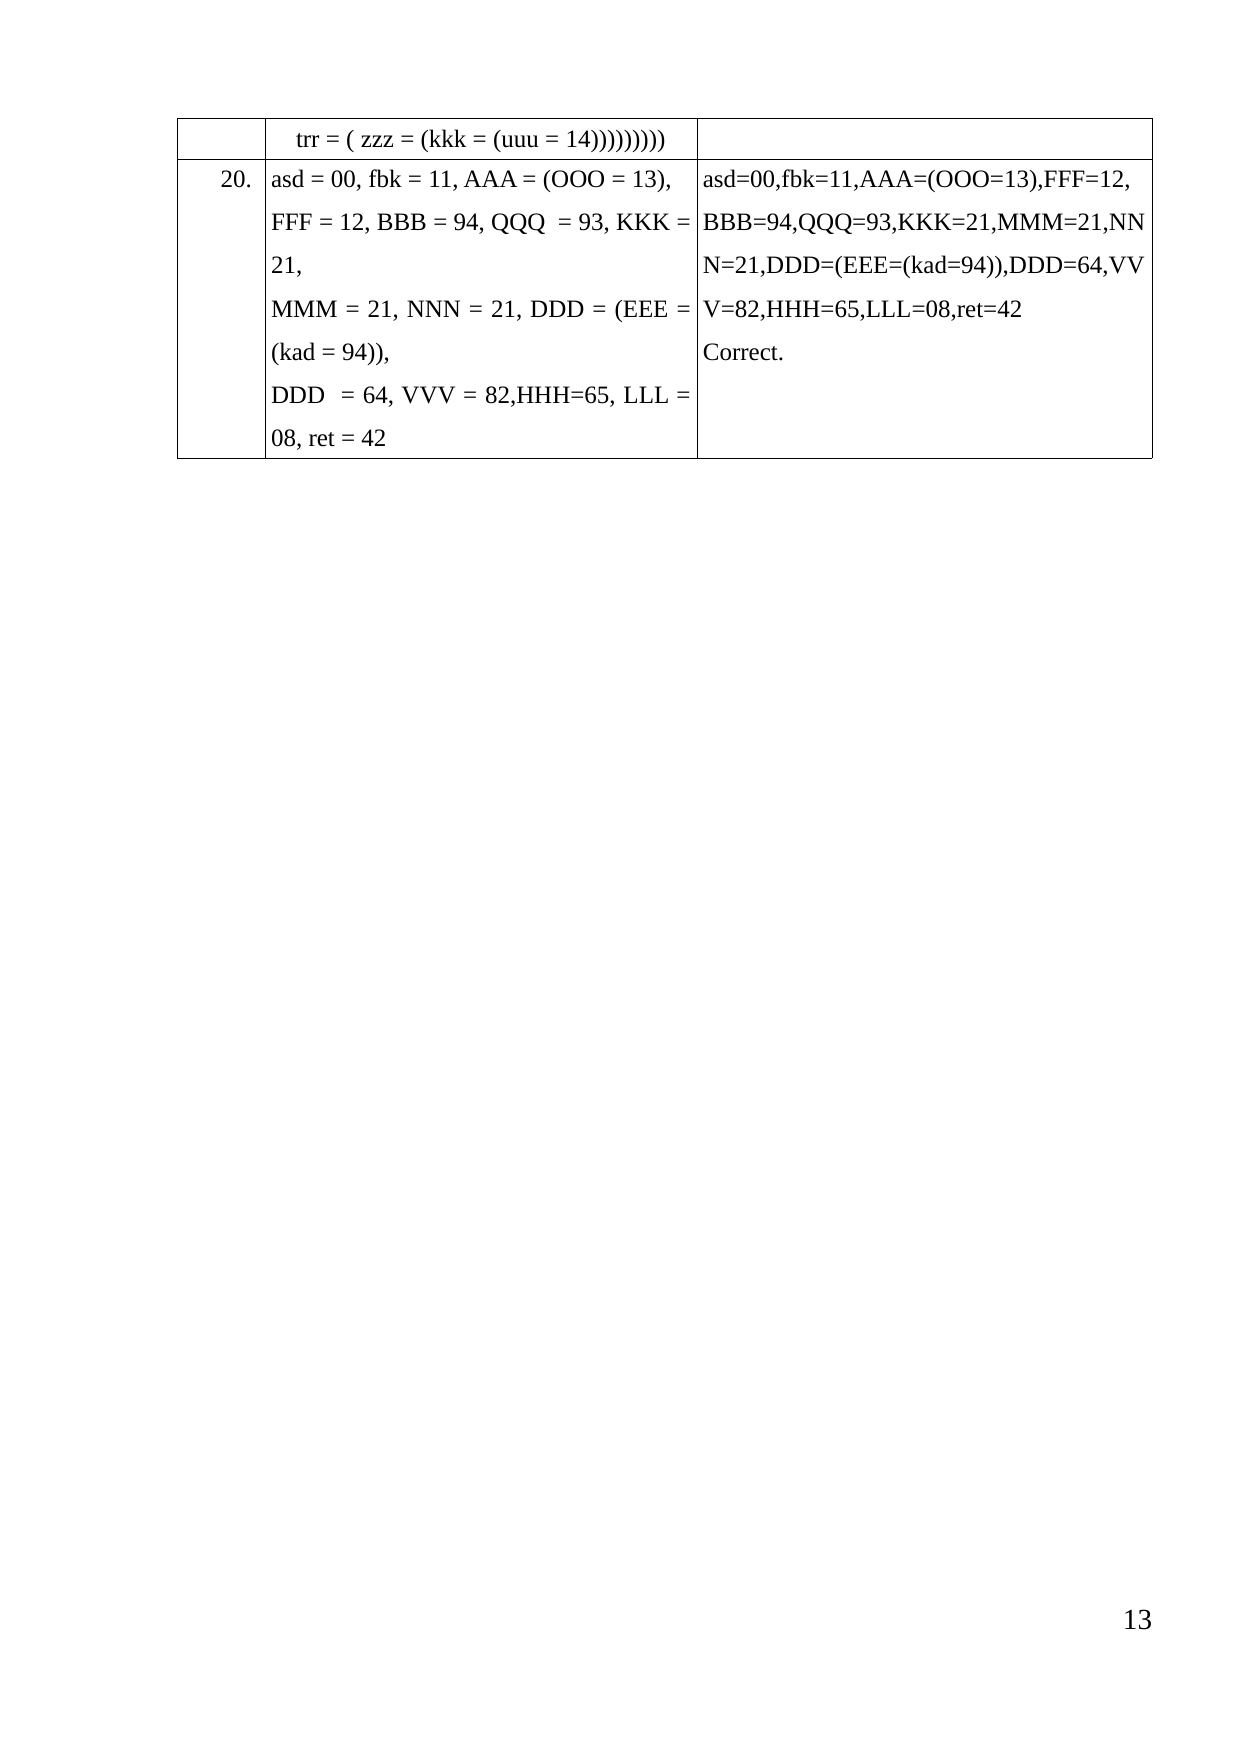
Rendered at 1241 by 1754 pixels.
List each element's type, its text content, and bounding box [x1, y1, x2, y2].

table_cell asd=00,fbk=11,AAA=(OOO=13),FFF=12,BBB=94,QQQ=93,KKK=21,MMM=21,NNN=21,DDD=(EEE=(kad=94)),DDD=64,VVV=82,HHH=65,LLL=08,ret=42 Correct. [698, 160, 1152, 457]
table_cell trr = ( zzz = (kkk = (uuu = 14))))))))) [266, 119, 697, 158]
table_cell [178, 160, 265, 457]
table_cell [698, 119, 1152, 158]
table_cell [178, 119, 265, 158]
table_cell asd = 00, fbk = 11, AAA = (OOO = 13), FFF = 12, BBB = 94, QQQ = 93, KKK = 21, MMM = 21, NNN = 21, DDD = (EEE = (kad = 94)), DDD = 64, VVV = 82,HHH=65, LLL = 08, ret = 42 [266, 160, 697, 457]
